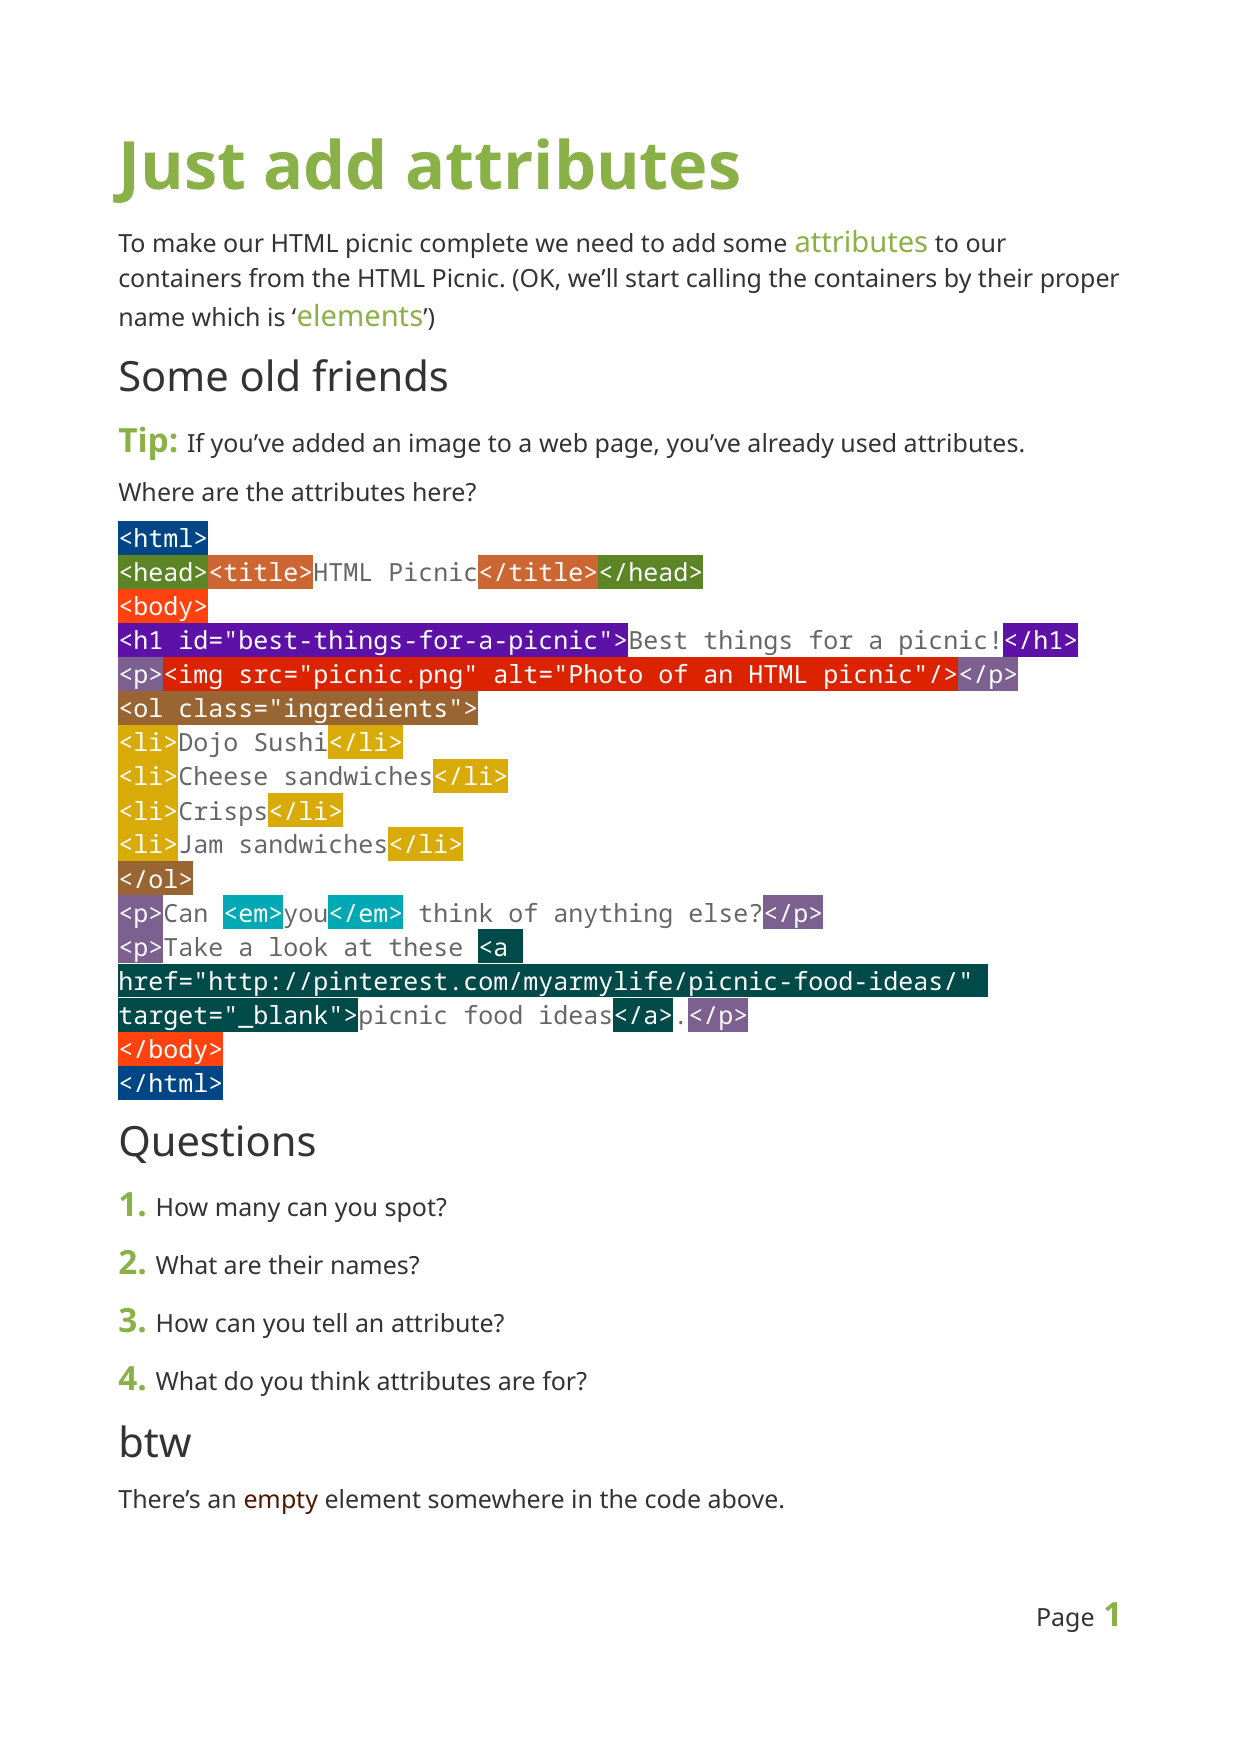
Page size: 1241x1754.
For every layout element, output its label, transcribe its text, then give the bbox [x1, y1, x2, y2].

subtitle <html> <head><title>HTML Picnic</title></head> <body> <h1 id="best-things-for-a-picnic">Best things for a picnic!</h1> <p><img src="picnic.png" alt="Photo of an HTML picnic"/></p> <ol class="ingredients"> <li>Dojo Sushi</li> <li>Cheese sandwiches</li> <li>Crisps</li> <li>Jam sandwiches</li> </ol> <p>Can <em>you</em> think of anything else?</p> <p>Take a look at these <a href="http://pinterest.com/myarmylife/picnic-food-ideas/" target="_blank">picnic food ideas</a>.</p> </body> </html> [118, 521, 1122, 1100]
text 2. What are their names? [118, 1239, 1122, 1284]
text Where are the attributes here? [118, 474, 1122, 508]
text 4. What do you think attributes are for? [118, 1355, 1122, 1400]
subtitle Questions [118, 1112, 1122, 1169]
text To make our HTML picnic complete we need to add some attributes to our containers from the HTML Picnic. (OK, we’ll start calling the containers by their proper name which is ‘elements’) [118, 221, 1122, 335]
subtitle Just add attributes [118, 118, 1122, 209]
subtitle btw [118, 1412, 1122, 1469]
text Tip: If you’ve added an image to a web page, you’ve already used attributes. [118, 416, 1122, 462]
text 3. How can you tell an attribute? [118, 1297, 1122, 1342]
subtitle Some old friends [118, 347, 1122, 404]
text There’s an empty element somewhere in the code above. [118, 1482, 1122, 1516]
text 1. How many can you spot? [118, 1181, 1122, 1227]
